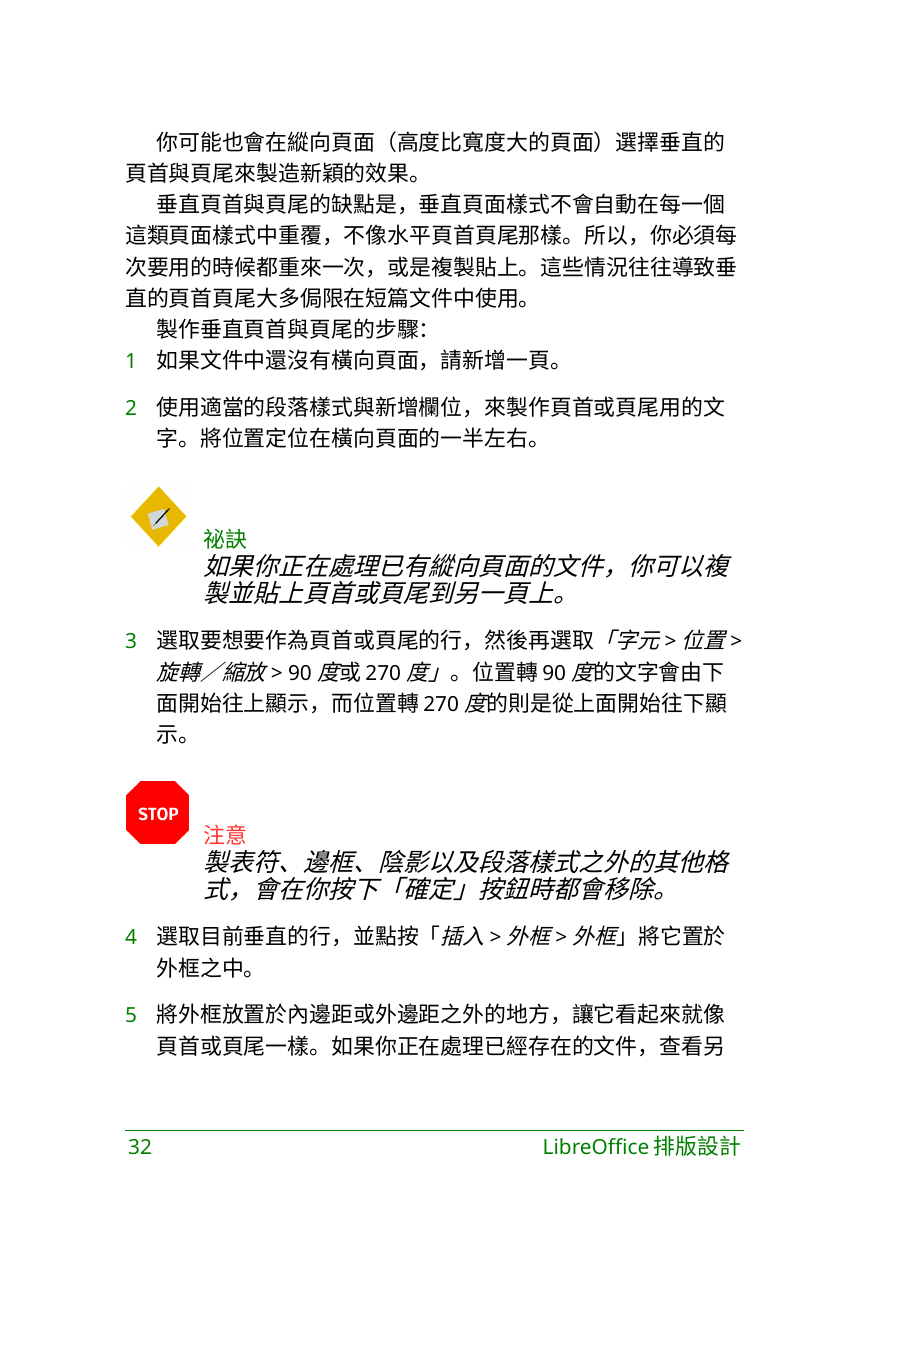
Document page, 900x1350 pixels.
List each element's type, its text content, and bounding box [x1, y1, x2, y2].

list 如果文件中還沒有橫向頁面，請新增一頁。 [125, 344, 744, 375]
text 如果你正在處理已有縱向頁面的文件，你可以複製並貼上頁首或頁尾到另一頁上。 [203, 554, 744, 608]
picture [126, 485, 189, 548]
list 將外框放置於內邊距或外邊距之外的地方，讓它看起來就像頁首或頁尾一樣。如果你正在處理已經存在的文件，查看另 [125, 998, 744, 1060]
list 使用適當的段落樣式與新增欄位，來製作頁首或頁尾用的文字。將位置定位在橫向頁面的一半左右。 [125, 391, 744, 453]
text 製作垂直頁首與頁尾的步驟： [125, 312, 744, 344]
list 祕訣 [125, 484, 744, 554]
list 選取目前垂直的行，並點按「插入 > 外框 > 外框」將它置於外框之中。 [125, 920, 744, 982]
text 製表符、邊框、陰影以及段落樣式之外的其他格式，會在你按下「確定」按鈕時都會移除。 [203, 850, 744, 904]
text 垂直頁首與頁尾的缺點是，垂直頁面樣式不會自動在每一個這類頁面樣式中重覆，不像水平頁首頁尾那樣。所以，你必須每次要用的時候都重來一次，或是複製貼上。這些情況往往導致垂直的頁首頁尾大多侷限在短篇文件中使用。 [125, 187, 744, 312]
picture [126, 781, 189, 844]
list 選取要想要作為頁首或頁尾的行，然後再選取「字元 > 位置 > 旋轉／縮放 > 90 度或270 度」。位置轉90 度的文字會由下面開始往上顯示，而位置轉270 度的則是從上面開始往下顯示。 [125, 624, 744, 749]
list 注意 [125, 780, 744, 850]
text 你可能也會在縱向頁面（高度比寬度大的頁面）選擇垂直的頁首與頁尾來製造新穎的效果。 [125, 125, 744, 187]
